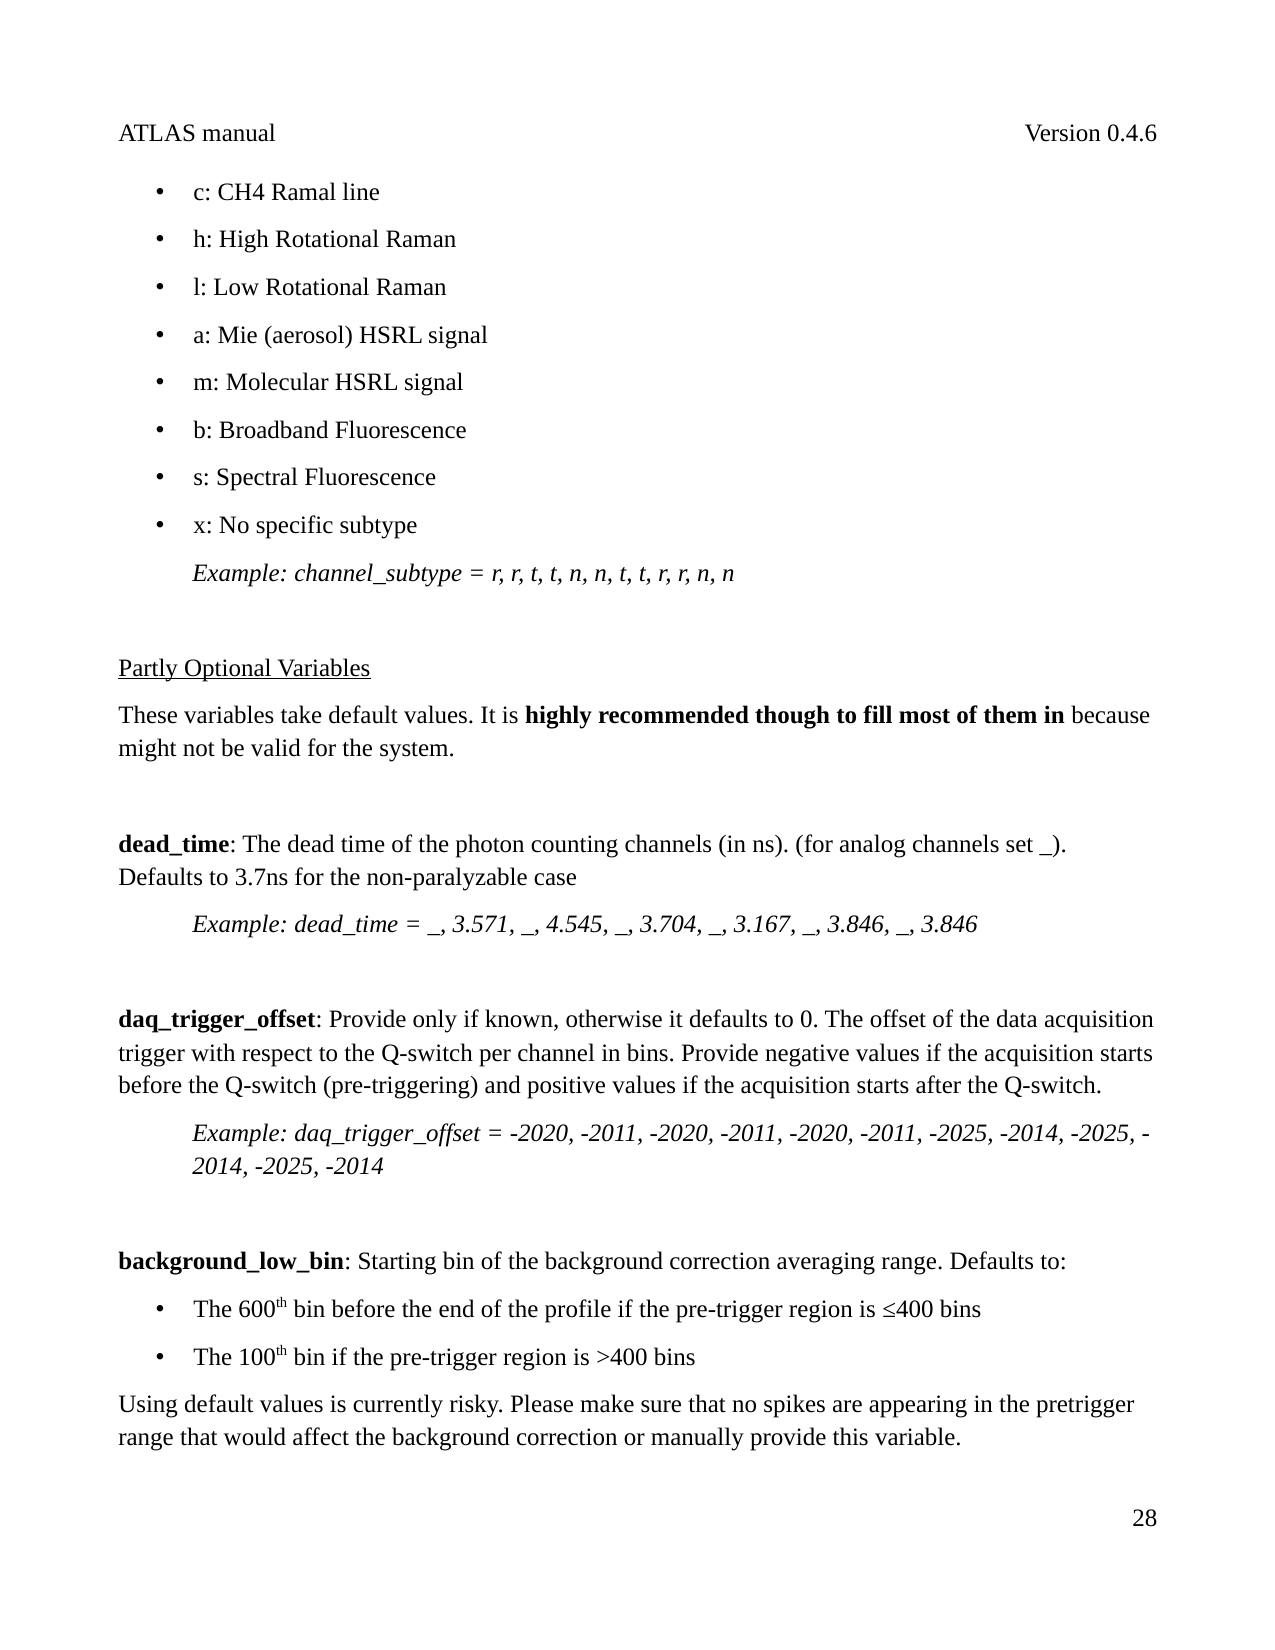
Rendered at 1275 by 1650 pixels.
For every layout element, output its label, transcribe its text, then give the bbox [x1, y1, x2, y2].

text dead_time: The dead time of the photon counting channels (in ns). (for analog channels set _). Defaults to 3.7ns for the non-paralyzable case [118, 829, 1157, 891]
list h: High Rotational Raman [156, 224, 1157, 253]
list a: Mie (aerosol) HSRL signal [156, 320, 1157, 348]
text background_low_bin: Starting bin of the background correction averaging range. Defaults to: [118, 1246, 1157, 1275]
list b: Broadband Fluorescence [156, 415, 1157, 444]
text Example: channel_subtype = r, r, t, t, n, n, t, t, r, r, n, n [118, 558, 1157, 586]
text These variables take default values. It is highly recommended though to fill most of them in because might not be valid for the system. [118, 701, 1157, 762]
list s: Spectral Fluorescence [156, 462, 1157, 491]
list The 100th bin if the pre-trigger region is >400 bins [156, 1342, 1157, 1370]
list The 600th bin before the end of the profile if the pre-trigger region is ≤400 bins [156, 1294, 1157, 1323]
text Using default values is currently risky. Please make sure that no spikes are appearing in the pretrigger range that would affect the background correction or manually provide this variable. [118, 1389, 1157, 1451]
text Example: daq_trigger_offset = -2020, -2011, -2020, -2011, -2020, -2011, -2025, -2014, -2025, - 2014, -2025, -2014 [118, 1118, 1157, 1180]
text Partly Optional Variables [118, 653, 1157, 682]
text Example: dead_time = _, 3.571, _, 4.545, _, 3.704, _, 3.167, _, 3.846, _, 3.846 [118, 909, 1157, 938]
text daq_trigger_offset: Provide only if known, otherwise it defaults to 0. The offset of the data acquisition trigger with respect to the Q-switch per channel in bins. Provide negative values if the acquisition starts before the Q-switch (pre-triggering) and positive values if the acquisition starts after the Q-switch. [118, 1004, 1157, 1099]
list m: Molecular HSRL signal [156, 367, 1157, 396]
list l: Low Rotational Raman [156, 272, 1157, 301]
list c: CH4 Ramal line [156, 177, 1157, 206]
list x: No specific subtype [156, 510, 1157, 539]
